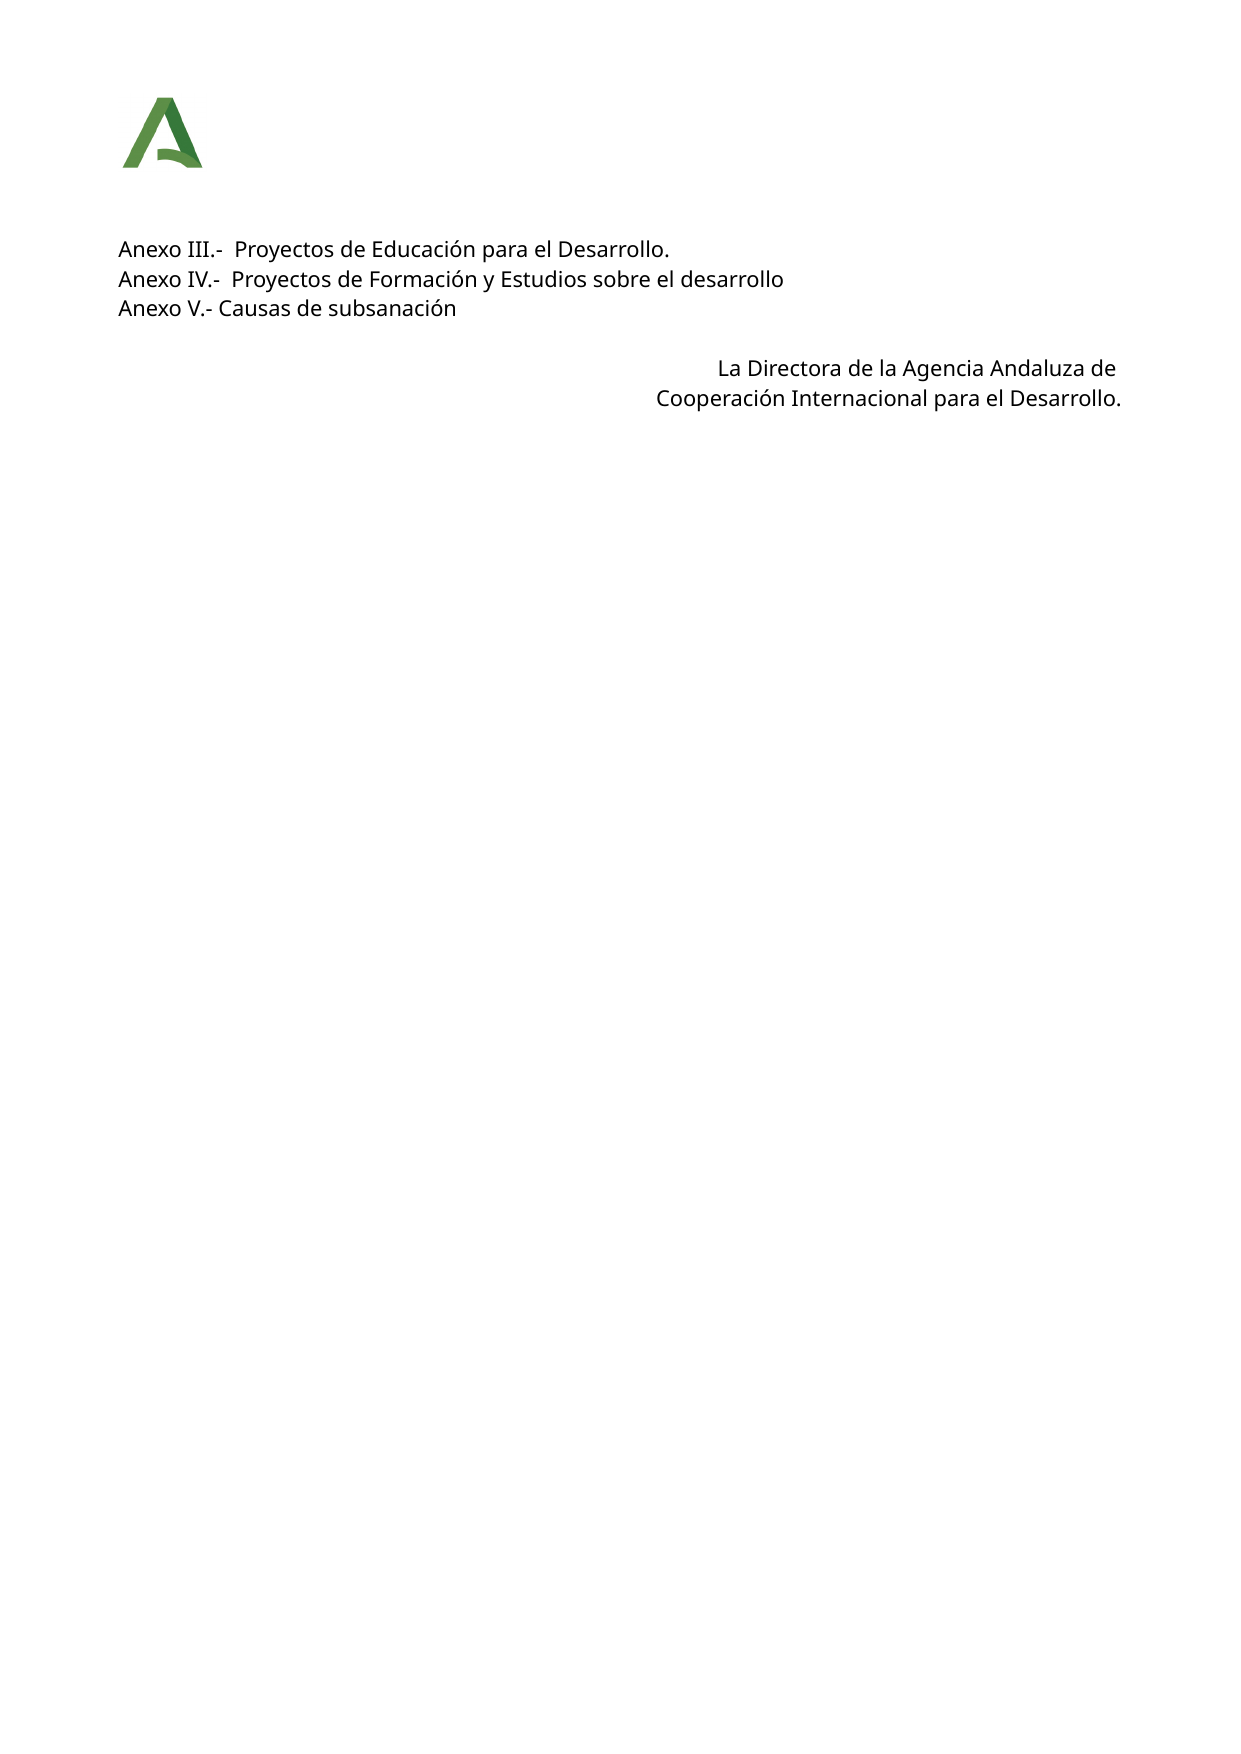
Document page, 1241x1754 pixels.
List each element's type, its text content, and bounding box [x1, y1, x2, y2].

picture [118, 93, 207, 172]
text Anexo III.- Proyectos de Educación para el Desarrollo. [118, 234, 1122, 264]
text Anexo IV.- Proyectos de Formación y Estudios sobre el desarrollo [118, 264, 1122, 293]
text Anexo V.- Causas de subsanación [118, 293, 1122, 323]
text Cooperación Internacional para el Desarrollo. [118, 383, 1122, 413]
text La Directora de la Agencia Andaluza de [118, 353, 1122, 383]
